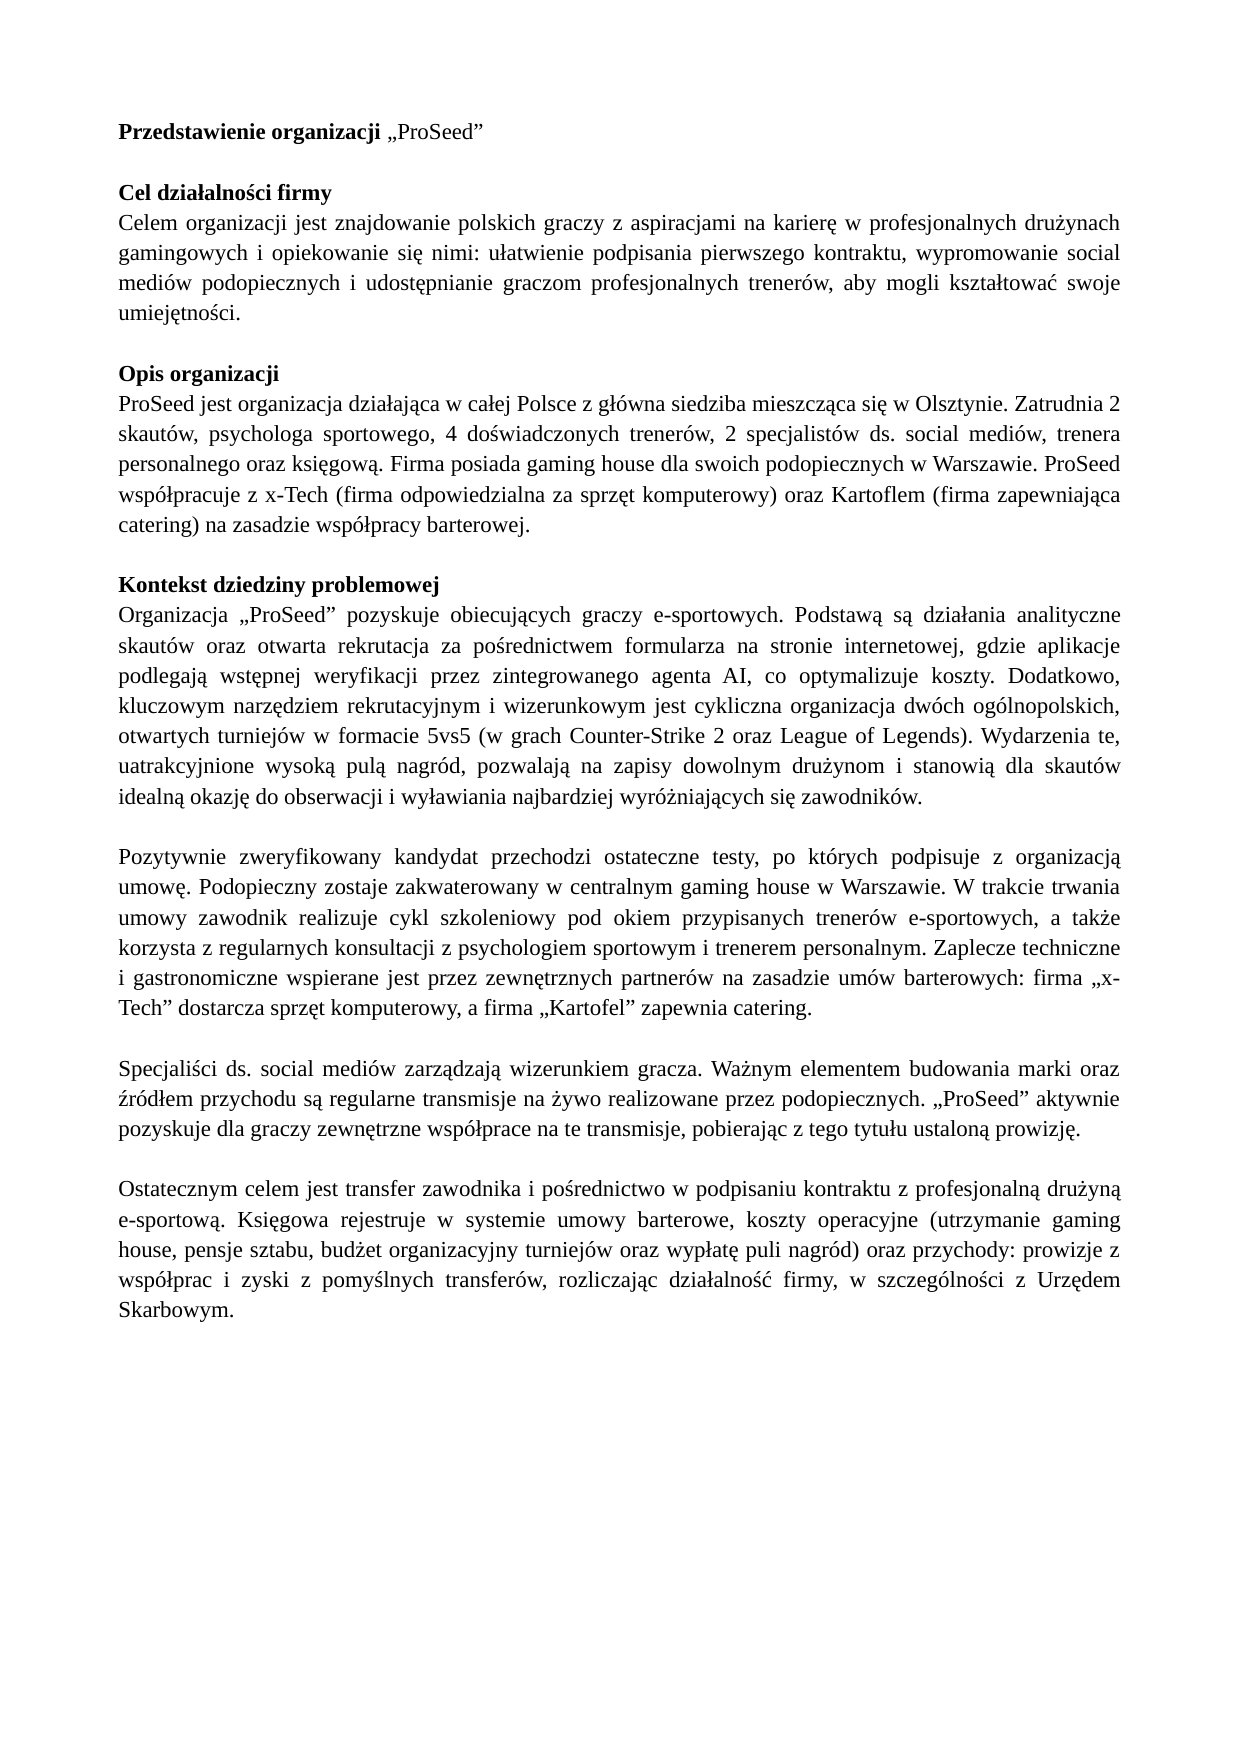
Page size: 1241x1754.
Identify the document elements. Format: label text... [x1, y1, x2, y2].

text Pozytywnie zweryfikowany kandydat przechodzi ostateczne testy, po których podpisuje z organizacją umowę. Podopieczny zostaje zakwaterowany w centralnym gaming house w Warszawie. W trakcie trwania umowy zawodnik realizuje cykl szkoleniowy pod okiem przypisanych trenerów e-sportowych, a także korzysta z regularnych konsultacji z psychologiem sportowym i trenerem personalnym. Zaplecze techniczne i gastronomiczne wspierane jest przez zewnętrznych partnerów na zasadzie umów barterowych: firma „x-Tech” dostarcza sprzęt komputerowy, a firma „Kartofel” zapewnia catering. [118, 843, 1122, 1021]
text ProSeed jest organizacja działająca w całej Polsce z główna siedziba mieszcząca się w Olsztynie. Zatrudnia 2 skautów, psychologa sportowego, 4 doświadczonych trenerów, 2 specjalistów ds. social mediów, trenera personalnego oraz księgową. Firma posiada gaming house dla swoich podopiecznych w Warszawie. ProSeed współpracuje z x-Tech (firma odpowiedzialna za sprzęt komputerowy) oraz Kartoflem (firma zapewniająca catering) na zasadzie współpracy barterowej. [118, 390, 1122, 537]
text Specjaliści ds. social mediów zarządzają wizerunkiem gracza. Ważnym elementem budowania marki oraz źródłem przychodu są regularne transmisje na żywo realizowane przez podopiecznych. „ProSeed” aktywnie pozyskuje dla graczy zewnętrzne współprace na te transmisje, pobierając z tego tytułu ustaloną prowizję. [118, 1054, 1122, 1141]
text Opis organizacji [118, 360, 1122, 386]
text Przedstawienie organizacji „ProSeed” [118, 118, 1122, 144]
text Ostatecznym celem jest transfer zawodnika i pośrednictwo w podpisaniu kontraktu z profesjonalną drużyną e-sportową. Księgowa rejestruje w systemie umowy barterowe, koszty operacyjne (utrzymanie gaming house, pensje sztabu, budżet organizacyjny turniejów oraz wypłatę puli nagród) oraz przychody: prowizje z współprac i zyski z pomyślnych transferów, rozliczając działalność firmy, w szczególności z Urzędem Skarbowym. [118, 1175, 1122, 1323]
text Kontekst dziedziny problemowej [118, 571, 1122, 598]
text Celem organizacji jest znajdowanie polskich graczy z aspiracjami na karierę w profesjonalnych drużynach gamingowych i opiekowanie się nimi: ułatwienie podpisania pierwszego kontraktu, wypromowanie social mediów podopiecznych i udostępnianie graczom profesjonalnych trenerów, aby mogli kształtować swoje umiejętności. [118, 209, 1122, 326]
text Cel działalności firmy [118, 178, 1122, 205]
text Organizacja „ProSeed” pozyskuje obiecujących graczy e-sportowych. Podstawą są działania analityczne skautów oraz otwarta rekrutacja za pośrednictwem formularza na stronie internetowej, gdzie aplikacje podlegają wstępnej weryfikacji przez zintegrowanego agenta AI, co optymalizuje koszty. Dodatkowo, kluczowym narzędziem rekrutacyjnym i wizerunkowym jest cykliczna organizacja dwóch ogólnopolskich, otwartych turniejów w formacie 5vs5 (w grach Counter-Strike 2 oraz League of Legends). Wydarzenia te, uatrakcyjnione wysoką pulą nagród, pozwalają na zapisy dowolnym drużynom i stanowią dla skautów idealną okazję do obserwacji i wyławiania najbardziej wyróżniających się zawodników. [118, 601, 1122, 809]
